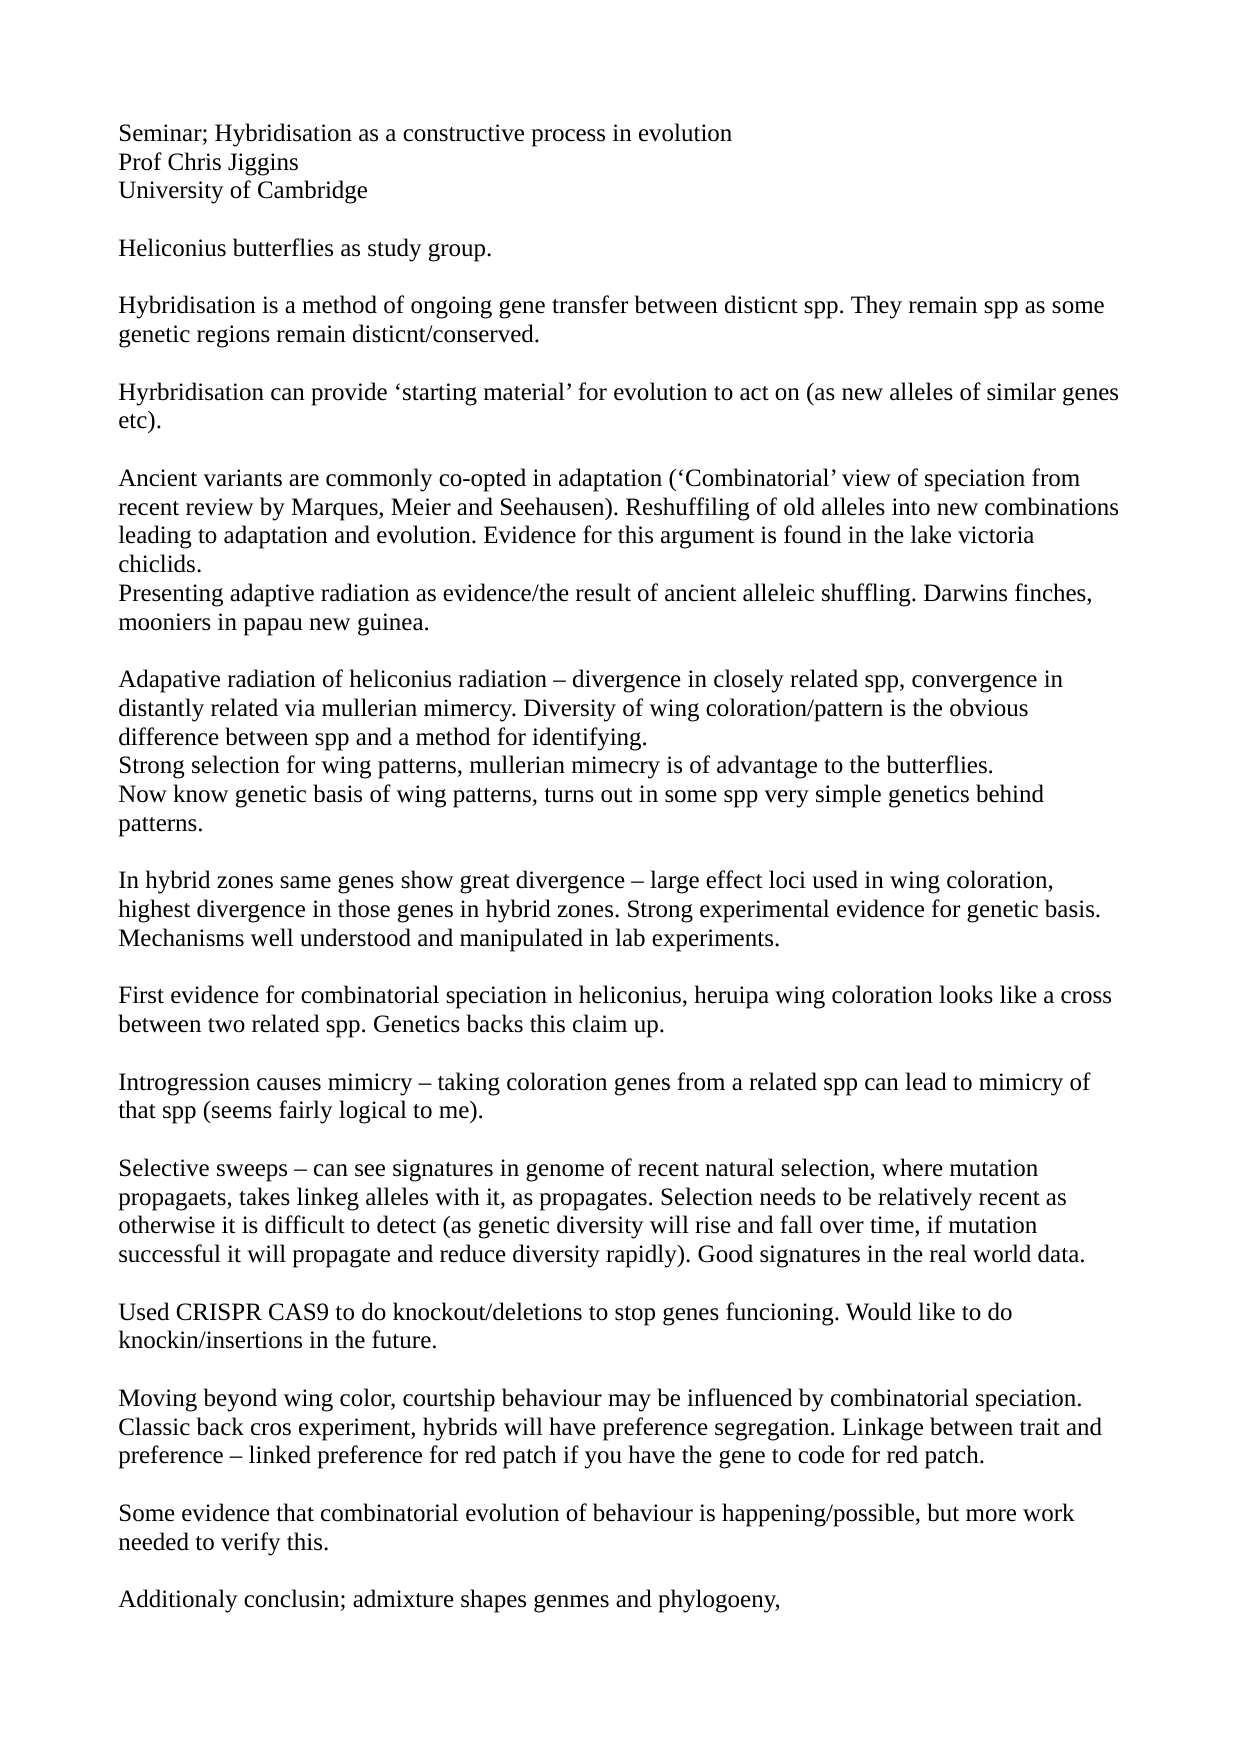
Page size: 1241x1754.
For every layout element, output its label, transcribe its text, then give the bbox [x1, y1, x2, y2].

text First evidence for combinatorial speciation in heliconius, heruipa wing coloration looks like a cross between two related spp. Genetics backs this claim up. [118, 981, 1122, 1038]
text Used CRISPR CAS9 to do knockout/deletions to stop genes funcioning. Would like to do knockin/insertions in the future. [118, 1297, 1122, 1354]
text Strong selection for wing patterns, mullerian mimecry is of advantage to the butterflies. [118, 751, 1122, 779]
text Selective sweeps – can see signatures in genome of recent natural selection, where mutation propagaets, takes linkeg alleles with it, as propagates. Selection needs to be relatively recent as otherwise it is difficult to detect (as genetic diversity will rise and fall over time, if mutation successful it will propagate and reduce diversity rapidly). Good signatures in the real world data. [118, 1153, 1122, 1268]
text Hybridisation is a method of ongoing gene transfer between disticnt spp. They remain spp as some genetic regions remain disticnt/conserved. [118, 291, 1122, 348]
text Heliconius butterflies as study group. [118, 233, 1122, 262]
text Prof Chris Jiggins [118, 147, 1122, 176]
text Some evidence that combinatorial evolution of behaviour is happening/possible, but more work needed to verify this. [118, 1498, 1122, 1556]
text Now know genetic basis of wing patterns, turns out in some spp very simple genetics behind patterns. [118, 779, 1122, 837]
text In hybrid zones same genes show great divergence – large effect loci used in wing coloration, highest divergence in those genes in hybrid zones. Strong experimental evidence for genetic basis. Mechanisms well understood and manipulated in lab experiments. [118, 866, 1122, 952]
text Seminar; Hybridisation as a constructive process in evolution [118, 118, 1122, 147]
text Hyrbridisation can provide ‘starting material’ for evolution to act on (as new alleles of similar genes etc). [118, 377, 1122, 434]
text Adapative radiation of heliconius radiation – divergence in closely related spp, convergence in distantly related via mullerian mimercy. Diversity of wing coloration/pattern is the obvious difference between spp and a method for identifying. [118, 664, 1122, 751]
text Moving beyond wing color, courtship behaviour may be influenced by combinatorial speciation. Classic back cros experiment, hybrids will have preference segregation. Linkage between trait and preference – linked preference for red patch if you have the gene to code for red patch. [118, 1383, 1122, 1469]
text University of Cambridge [118, 176, 1122, 204]
text Ancient variants are commonly co-opted in adaptation (‘Combinatorial’ view of speciation from recent review by Marques, Meier and Seehausen). Reshuffiling of old alleles into new combinations leading to adaptation and evolution. Evidence for this argument is found in the lake victoria chiclids. [118, 463, 1122, 578]
text Additionaly conclusin; admixture shapes genmes and phylogoeny, [118, 1584, 1122, 1613]
text Introgression causes mimicry – taking coloration genes from a related spp can lead to mimicry of that spp (seems fairly logical to me). [118, 1067, 1122, 1124]
text Presenting adaptive radiation as evidence/the result of ancient alleleic shuffling. Darwins finches, mooniers in papau new guinea. [118, 578, 1122, 636]
